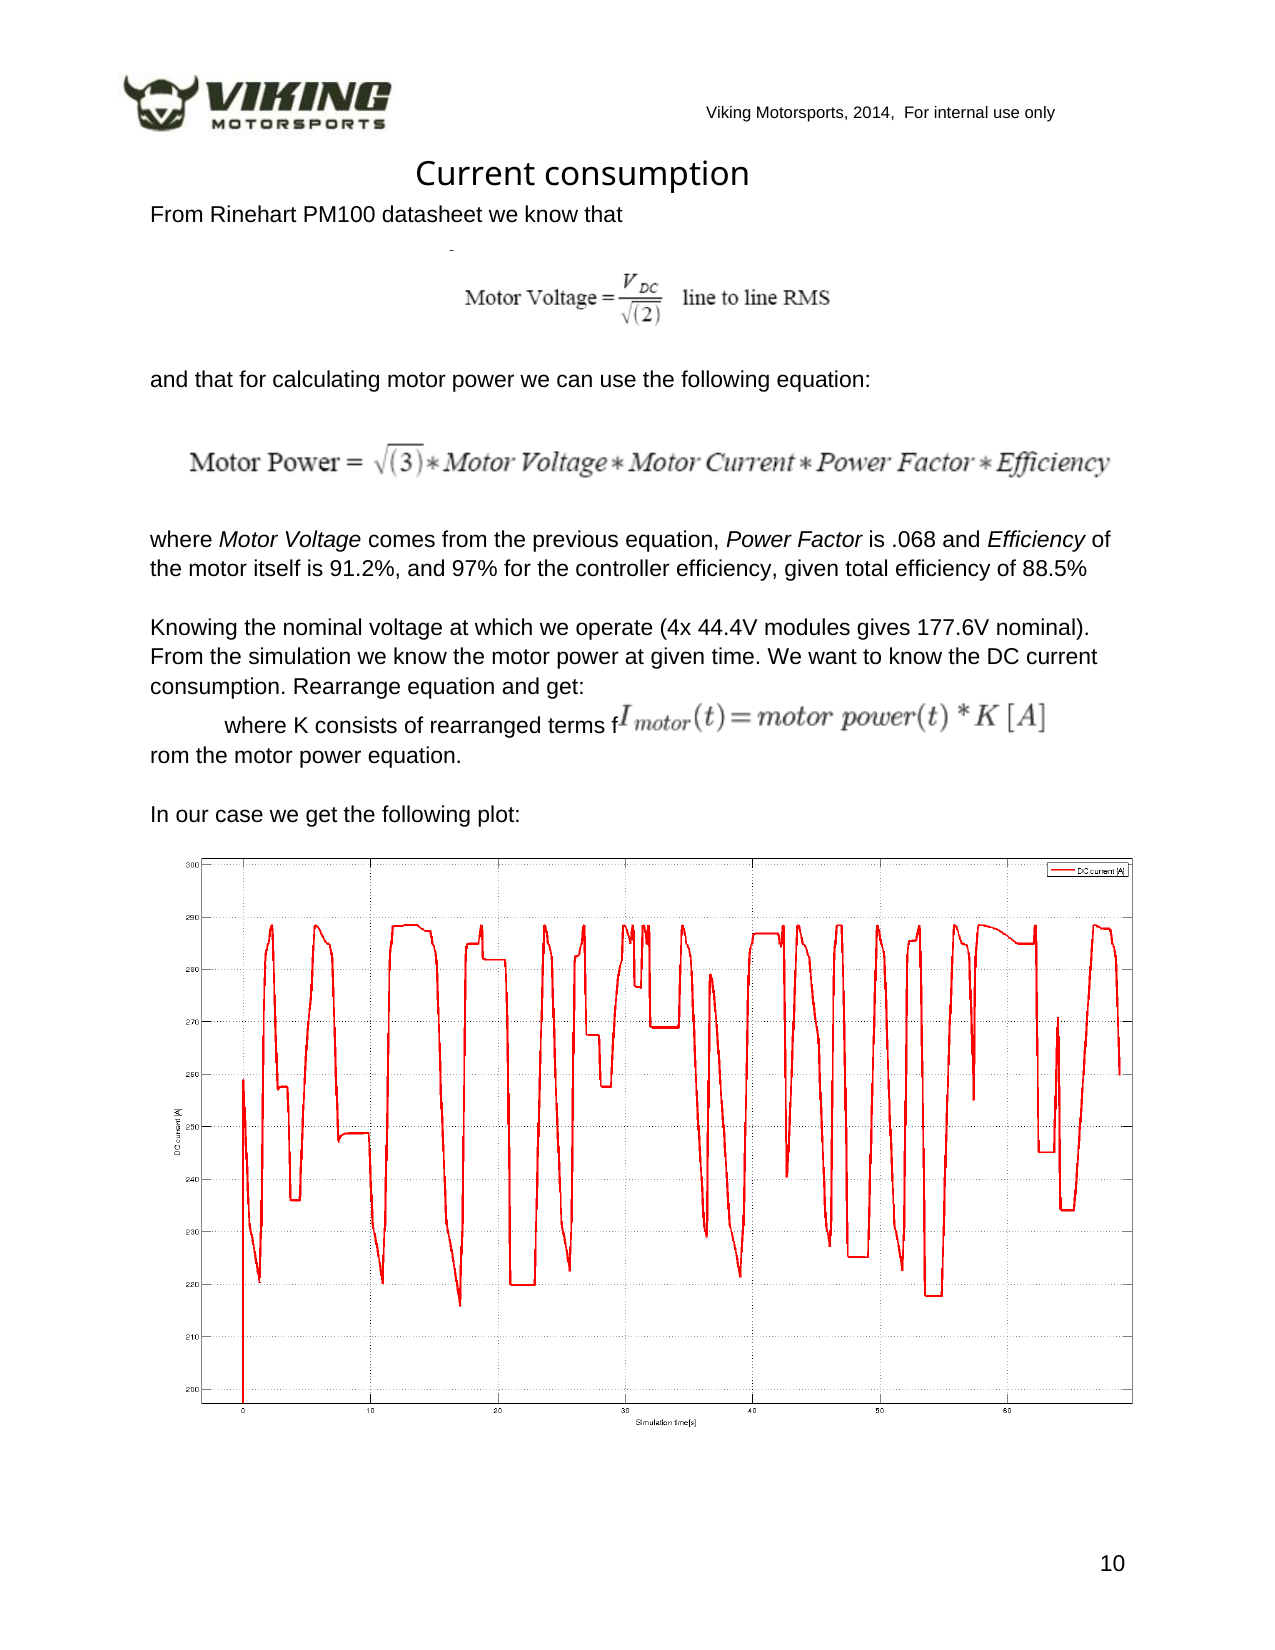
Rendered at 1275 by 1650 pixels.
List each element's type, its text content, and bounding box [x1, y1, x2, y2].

picture [168, 849, 1144, 1433]
picture [118, 73, 397, 136]
subtitle Current consumption [150, 150, 1125, 195]
picture [424, 250, 857, 344]
text where K consists of rearranged terms f [150, 703, 1125, 739]
text Knowing the nominal voltage at which we operate (4x 44.4V modules gives 177.6V nominal). From the simulation we know the motor power at given time. We want to know the DC current consumption. Rearrange equation and get: [150, 614, 1125, 699]
picture [168, 414, 1144, 504]
text From Rinehart PM100 datasheet we know that [150, 202, 1125, 228]
text In our case we get the following plot: [150, 801, 1125, 827]
text rom the motor power equation. [150, 743, 1125, 768]
text and that for calculating motor power we can use the following equation: [150, 366, 1125, 392]
picture [617, 702, 1045, 734]
text where Motor Voltage comes from the previous equation, Power Factor is .068 and Efficiency of the motor itself is 91.2%, and 97% for the controller efficiency, given total efficiency of 88.5% [150, 526, 1125, 581]
